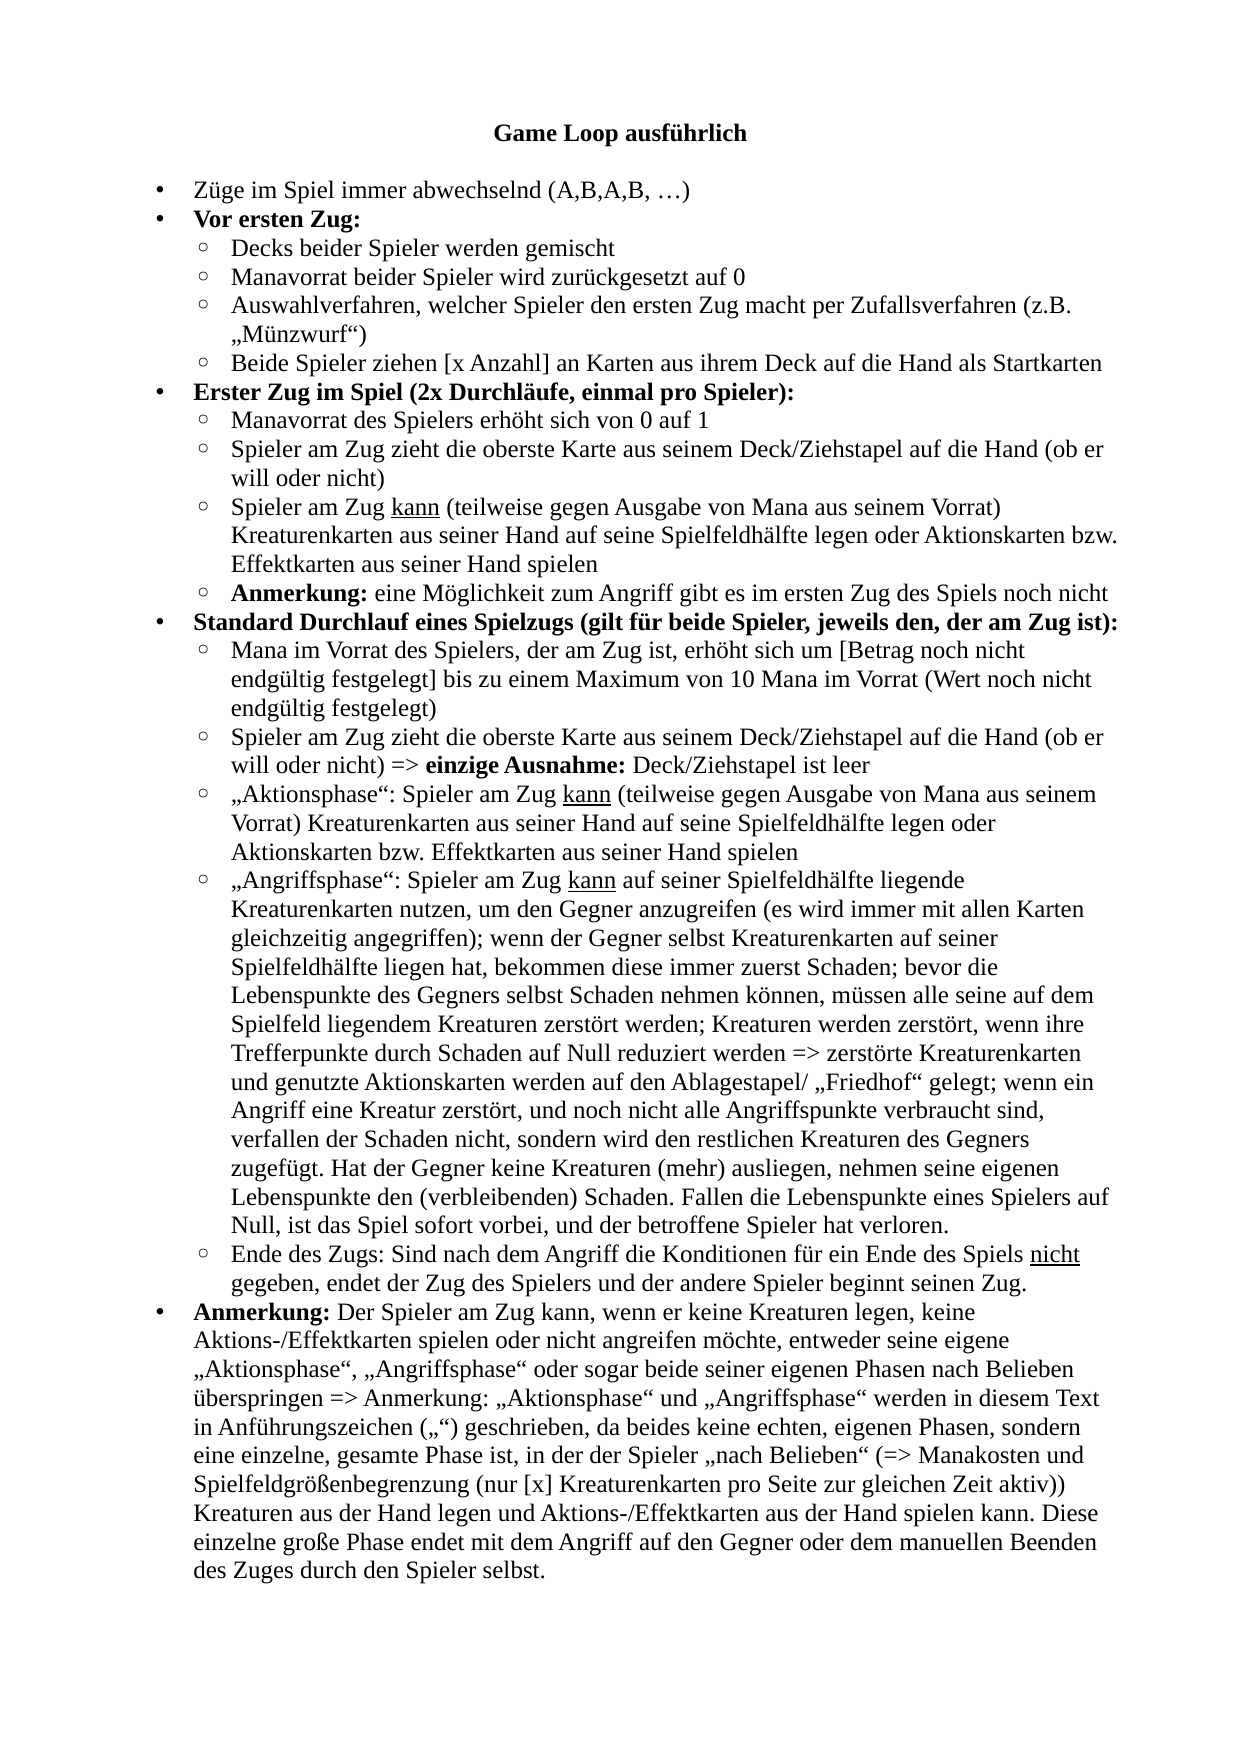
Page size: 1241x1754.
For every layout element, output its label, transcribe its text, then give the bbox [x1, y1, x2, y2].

list Erster Zug im Spiel (2x Durchläufe, einmal pro Spieler): [156, 377, 1122, 406]
list Ende des Zugs: Sind nach dem Angriff die Konditionen für ein Ende des Spiels nicht gegeben, endet der Zug des Spielers und der andere Spieler beginnt seinen Zug. [193, 1239, 1122, 1297]
list Spieler am Zug zieht die oberste Karte aus seinem Deck/Ziehstapel auf die Hand (ob er will oder nicht) [193, 434, 1122, 492]
list Anmerkung: eine Möglichkeit zum Angriff gibt es im ersten Zug des Spiels noch nicht [193, 578, 1122, 607]
list Züge im Spiel immer abwechselnd (A,B,A,B, …) [156, 176, 1122, 204]
list Spieler am Zug zieht die oberste Karte aus seinem Deck/Ziehstapel auf die Hand (ob er will oder nicht) => einzige Ausnahme: Deck/Ziehstapel ist leer [193, 722, 1122, 779]
list Manavorrat beider Spieler wird zurückgesetzt auf 0 [193, 262, 1122, 291]
text Game Loop ausführlich [118, 118, 1122, 147]
list Auswahlverfahren, welcher Spieler den ersten Zug macht per Zufallsverfahren (z.B. „Münzwurf“) [193, 291, 1122, 348]
list „Angriffsphase“: Spieler am Zug kann auf seiner Spielfeldhälfte liegende Kreaturenkarten nutzen, um den Gegner anzugreifen (es wird immer mit allen Karten gleichzeitig angegriffen); wenn der Gegner selbst Kreaturenkarten auf seiner Spielfeldhälfte liegen hat, bekommen diese immer zuerst Schaden; bevor die Lebenspunkte des Gegners selbst Schaden nehmen können, müssen alle seine auf dem Spielfeld liegendem Kreaturen zerstört werden; Kreaturen werden zerstört, wenn ihre Trefferpunkte durch Schaden auf Null reduziert werden => zerstörte Kreaturenkarten und genutzte Aktionskarten werden auf den Ablagestapel/ „Friedhof“ gelegt; wenn ein Angriff eine Kreatur zerstört, und noch nicht alle Angriffspunkte verbraucht sind, verfallen der Schaden nicht, sondern wird den restlichen Kreaturen des Gegners zugefügt. Hat der Gegner keine Kreaturen (mehr) ausliegen, nehmen seine eigenen Lebenspunkte den (verbleibenden) Schaden. Fallen die Lebenspunkte eines Spielers auf Null, ist das Spiel sofort vorbei, und der betroffene Spieler hat verloren. [193, 866, 1122, 1239]
list Decks beider Spieler werden gemischt [193, 233, 1122, 262]
list „Aktionsphase“: Spieler am Zug kann (teilweise gegen Ausgabe von Mana aus seinem Vorrat) Kreaturenkarten aus seiner Hand auf seine Spielfeldhälfte legen oder Aktionskarten bzw. Effektkarten aus seiner Hand spielen [193, 779, 1122, 866]
list Standard Durchlauf eines Spielzugs (gilt für beide Spieler, jeweils den, der am Zug ist): [156, 607, 1122, 636]
list Manavorrat des Spielers erhöht sich von 0 auf 1 [193, 406, 1122, 434]
list Anmerkung: Der Spieler am Zug kann, wenn er keine Kreaturen legen, keine Aktions-/Effektkarten spielen oder nicht angreifen möchte, entweder seine eigene „Aktionsphase“, „Angriffsphase“ oder sogar beide seiner eigenen Phasen nach Belieben überspringen => Anmerkung: „Aktionsphase“ und „Angriffsphase“ werden in diesem Text in Anführungszeichen („“) geschrieben, da beides keine echten, eigenen Phasen, sondern eine einzelne, gesamte Phase ist, in der der Spieler „nach Belieben“ (=> Manakosten und Spielfeldgrößenbegrenzung (nur [x] Kreaturenkarten pro Seite zur gleichen Zeit aktiv)) Kreaturen aus der Hand legen und Aktions-/Effektkarten aus der Hand spielen kann. Diese einzelne große Phase endet mit dem Angriff auf den Gegner oder dem manuellen Beenden des Zuges durch den Spieler selbst. [156, 1297, 1122, 1584]
list Vor ersten Zug: [156, 204, 1122, 233]
list Beide Spieler ziehen [x Anzahl] an Karten aus ihrem Deck auf die Hand als Startkarten [193, 348, 1122, 377]
list Mana im Vorrat des Spielers, der am Zug ist, erhöht sich um [Betrag noch nicht endgültig festgelegt] bis zu einem Maximum von 10 Mana im Vorrat (Wert noch nicht endgültig festgelegt) [193, 636, 1122, 722]
list Spieler am Zug kann (teilweise gegen Ausgabe von Mana aus seinem Vorrat) Kreaturenkarten aus seiner Hand auf seine Spielfeldhälfte legen oder Aktionskarten bzw. Effektkarten aus seiner Hand spielen [193, 492, 1122, 578]
